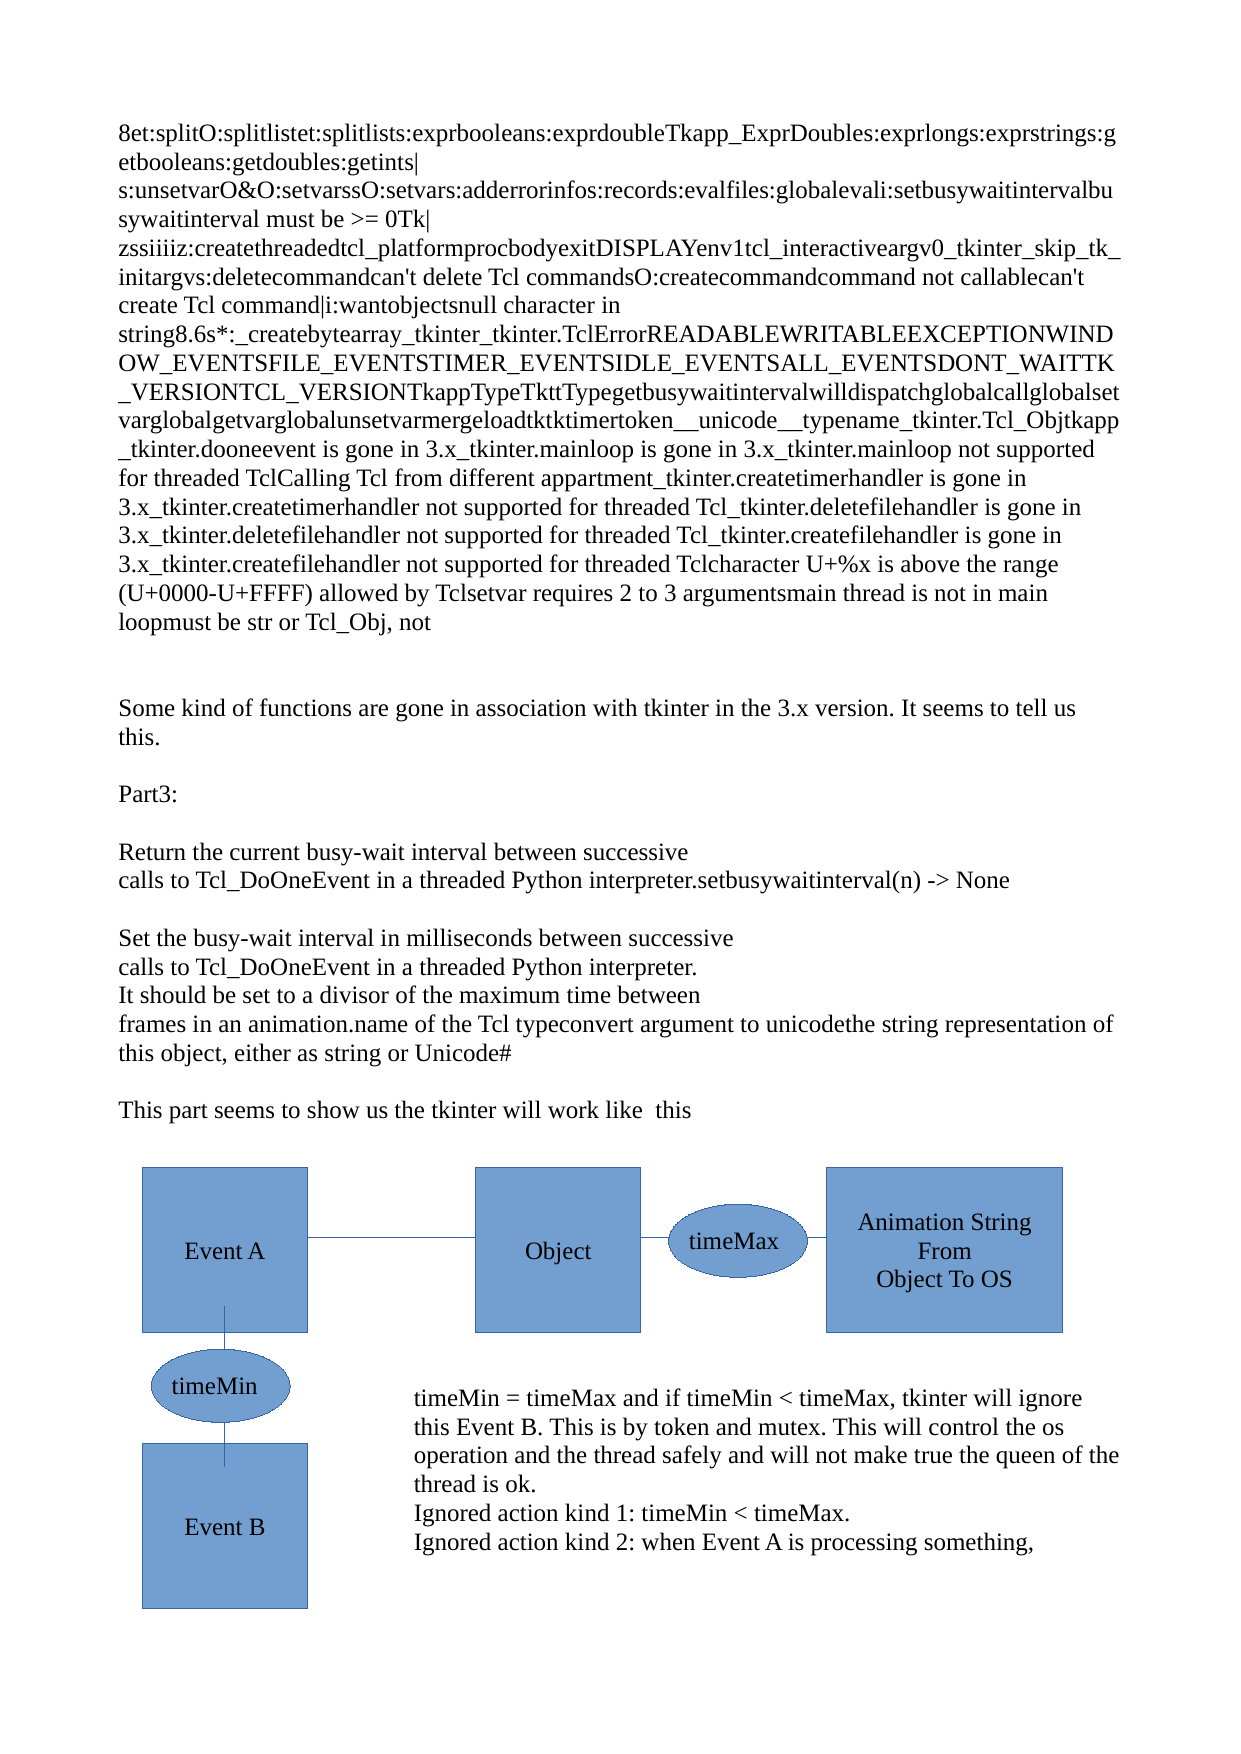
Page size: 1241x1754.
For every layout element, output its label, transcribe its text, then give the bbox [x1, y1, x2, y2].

text Set the busy-wait interval in milliseconds between successive [118, 923, 1122, 952]
text This part seems to show us the tkinter will work like this [118, 1096, 1122, 1124]
text It should be set to a divisor of the maximum time between [118, 981, 1122, 1009]
text timeMin = timeMax and if timeMin < timeMax, tkinter will ignore this Event B. This is by token and mutex. This will control the os operation and the thread safely and will not make true the queen of the [118, 1383, 224, 1469]
text thread is ok. [308, 1469, 1122, 1498]
text timeMin = timeMax and if timeMin < timeMax, tkinter will ignore this Event B. This is by token and mutex. This will control the os operation and the thread safely and will not make true the queen of the [225, 1383, 1122, 1469]
text Return the current busy-wait interval between successive [118, 837, 1122, 866]
text calls to Tcl_DoOneEvent in a threaded Python interpreter.setbusywaitinterval(n) -> None [118, 866, 1122, 894]
text 8et:splitO:splitlistet:splitlists:exprbooleans:exprdoubleTkapp_ExprDoubles:exprlongs:exprstrings:getbooleans:getdoubles:getints|s:unsetvarO&O:setvarssO:setvars:adderrorinfos:records:evalfiles:globalevali:setbusywaitintervalbusywaitinterval must be >= 0Tk|zssiiiiz:createthreadedtcl_platformprocbodyexitDISPLAYenv1tcl_interactiveargv0_tkinter_skip_tk_initargvs:deletecommandcan't delete Tcl commandsO:createcommandcommand not callablecan't create Tcl command|i:wantobjectsnull character in string8.6s*:_createbytearray_tkinter_tkinter.TclErrorREADABLEWRITABLEEXCEPTIONWINDOW_EVENTSFILE_EVENTSTIMER_EVENTSIDLE_EVENTSALL_EVENTSDONT_WAITTK_VERSIONTCL_VERSIONTkappTypeTkttTypegetbusywaitintervalwilldispatchglobalcallglobalsetvarglobalgetvarglobalunsetvarmergeloadtktktimertoken__unicode__typename_tkinter.Tcl_Objtkapp_tkinter.dooneevent is gone in 3.x_tkinter.mainloop is gone in 3.x_tkinter.mainloop not supported for threaded TclCalling Tcl from different appartment_tkinter.createtimerhandler is gone in 3.x_tkinter.createtimerhandler not supported for threaded Tcl_tkinter.deletefilehandler is gone in 3.x_tkinter.deletefilehandler not supported for threaded Tcl_tkinter.createfilehandler is gone in 3.x_tkinter.createfilehandler not supported for threaded Tclcharacter U+%x is above the range (U+0000-U+FFFF) allowed by Tclsetvar requires 2 to 3 argumentsmain thread is not in main loopmust be str or Tcl_Obj, not [118, 118, 1122, 636]
text Ignored action kind 2: when Event A is processing something, [308, 1527, 1122, 1556]
text Part3: [118, 779, 1122, 808]
text frames in an animation.name of the Tcl typeconvert argument to unicodethe string representation of this object, either as string or Unicode# [118, 1009, 1122, 1067]
text [118, 1469, 142, 1498]
text Ignored action kind 1: timeMin < timeMax. [308, 1498, 1122, 1527]
text calls to Tcl_DoOneEvent in a threaded Python interpreter. [118, 952, 1122, 981]
text Some kind of functions are gone in association with tkinter in the 3.x version. It seems to tell us this. [118, 693, 1122, 751]
